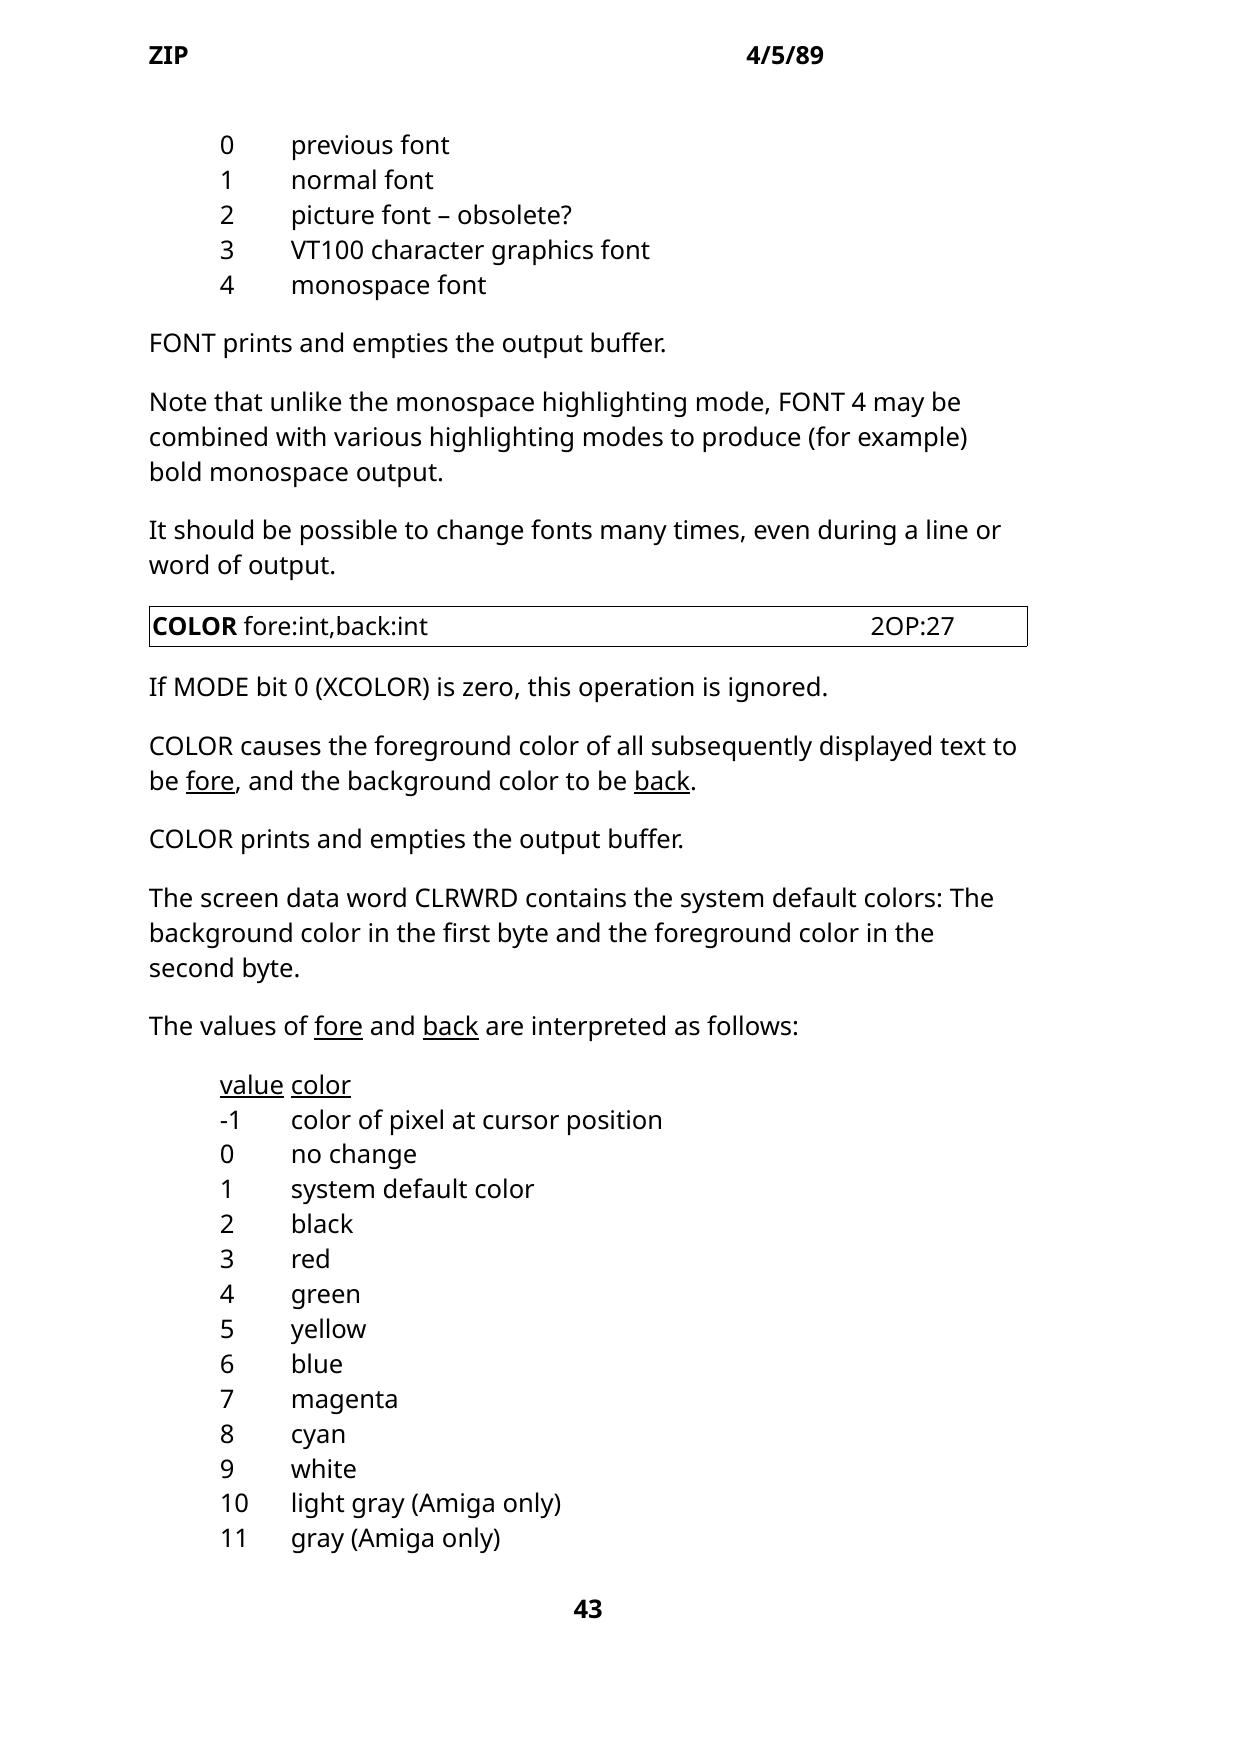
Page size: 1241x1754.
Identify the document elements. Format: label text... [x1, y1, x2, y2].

text The screen data word CLRWRD contains the system default colors: The background color in the first byte and the foreground color in the second byte. [149, 880, 1027, 984]
text COLOR causes the foreground color of all subsequently displayed text to be fore, and the background color to be back. [149, 728, 1027, 798]
text The values of fore and back are interpreted as follows: [149, 1008, 1027, 1043]
text FONT prints and empties the output buffer. [149, 325, 1027, 360]
text If MODE bit 0 (XCOLOR) is zero, this operation is ignored. [149, 669, 1027, 704]
text value color -1 color of pixel at cursor position 0 no change 1 system default color 2 black 3 red 4 green 5 yellow 6 blue 7 magenta 8 cyan 9 white 10 light gray (Amiga only) 11 gray (Amiga only) [149, 1067, 1027, 1555]
text COLOR prints and empties the output buffer. [149, 821, 1027, 856]
text Note that unlike the monospace highlighting mode, FONT 4 may be combined with various highlighting modes to produce (for example) bold monospace output. [149, 384, 1027, 488]
text 0 previous font 1 normal font 2 picture font – obsolete? 3 VT100 character graphics font 4 monospace font [149, 127, 1027, 302]
text It should be possible to change fonts many times, even during a line or word of output. [149, 512, 1027, 582]
text COLOR fore:int,back:int 2OP:27 [150, 607, 1027, 646]
